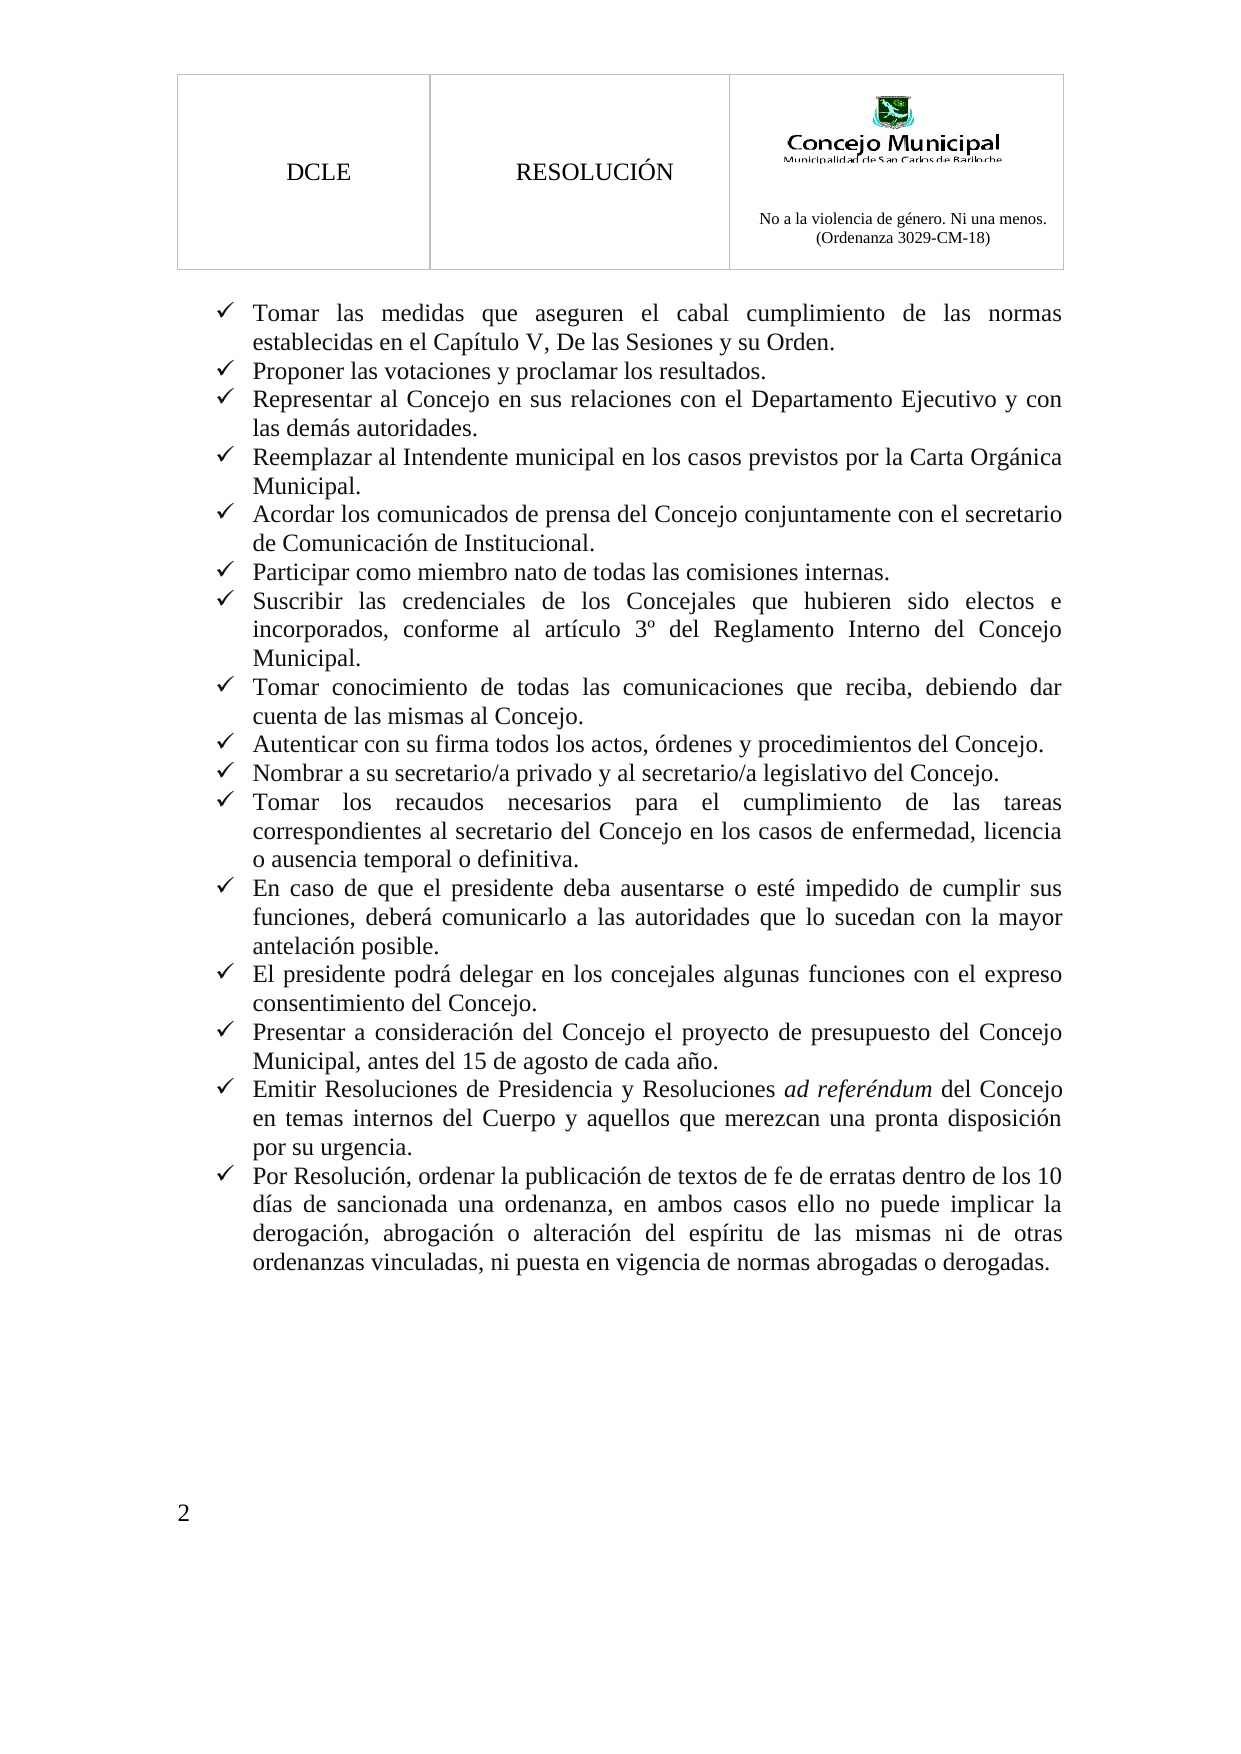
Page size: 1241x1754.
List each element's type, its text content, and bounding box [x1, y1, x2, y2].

list Tomar conocimiento de todas las comunicaciones que reciba, debiendo dar cuenta de las mismas al Concejo. [215, 672, 1063, 729]
list Autenticar con su firma todos los actos, órdenes y procedimientos del Concejo. [215, 729, 1063, 758]
list Tomar los recaudos necesarios para el cumplimiento de las tareas correspondientes al secretario del Concejo en los casos de enfermedad, licencia o ausencia temporal o definitiva. [215, 787, 1063, 873]
list Proponer las votaciones y proclamar los resultados. [215, 356, 1063, 384]
list En caso de que el presidente deba ausentarse o esté impedido de cumplir sus funciones, deberá comunicarlo a las autoridades que lo sucedan con la mayor antelación posible. [215, 873, 1063, 959]
list Nombrar a su secretario/a privado y al secretario/a legislativo del Concejo. [215, 758, 1063, 787]
list Reemplazar al Intendente municipal en los casos previstos por la Carta Orgánica Municipal. [215, 442, 1063, 499]
list Suscribir las credenciales de los Concejales que hubieren sido electos e incorporados, conforme al artículo 3º del Reglamento Interno del Concejo Municipal. [215, 586, 1063, 672]
list Representar al Concejo en sus relaciones con el Departamento Ejecutivo y con las demás autoridades. [215, 384, 1063, 442]
list El presidente podrá delegar en los concejales algunas funciones con el expreso consentimiento del Concejo. [215, 959, 1063, 1017]
list Por Resolución, ordenar la publicación de textos de fe de erratas dentro de los 10 días de sancionada una ordenanza, en ambos casos ello no puede implicar la derogación, abrogación o alteración del espíritu de las mismas ni de otras ordenanzas vinculadas, ni puesta en vigencia de normas abrogadas o derogadas. [215, 1161, 1063, 1276]
list Tomar las medidas que aseguren el cabal cumplimiento de las normas establecidas en el Capítulo V, De las Sesiones y su Orden. [215, 298, 1063, 356]
list Presentar a consideración del Concejo el proyecto de presupuesto del Concejo Municipal, antes del 15 de agosto de cada año. [215, 1017, 1063, 1074]
list Participar como miembro nato de todas las comisiones internas. [215, 557, 1063, 586]
list Acordar los comunicados de prensa del Concejo conjuntamente con el secretario de Comunicación de Institucional. [215, 499, 1063, 557]
list Emitir Resoluciones de Presidencia y Resoluciones ad referéndum del Concejo en temas internos del Cuerpo y aquellos que merezcan una pronta disposición por su urgencia. [215, 1074, 1063, 1161]
